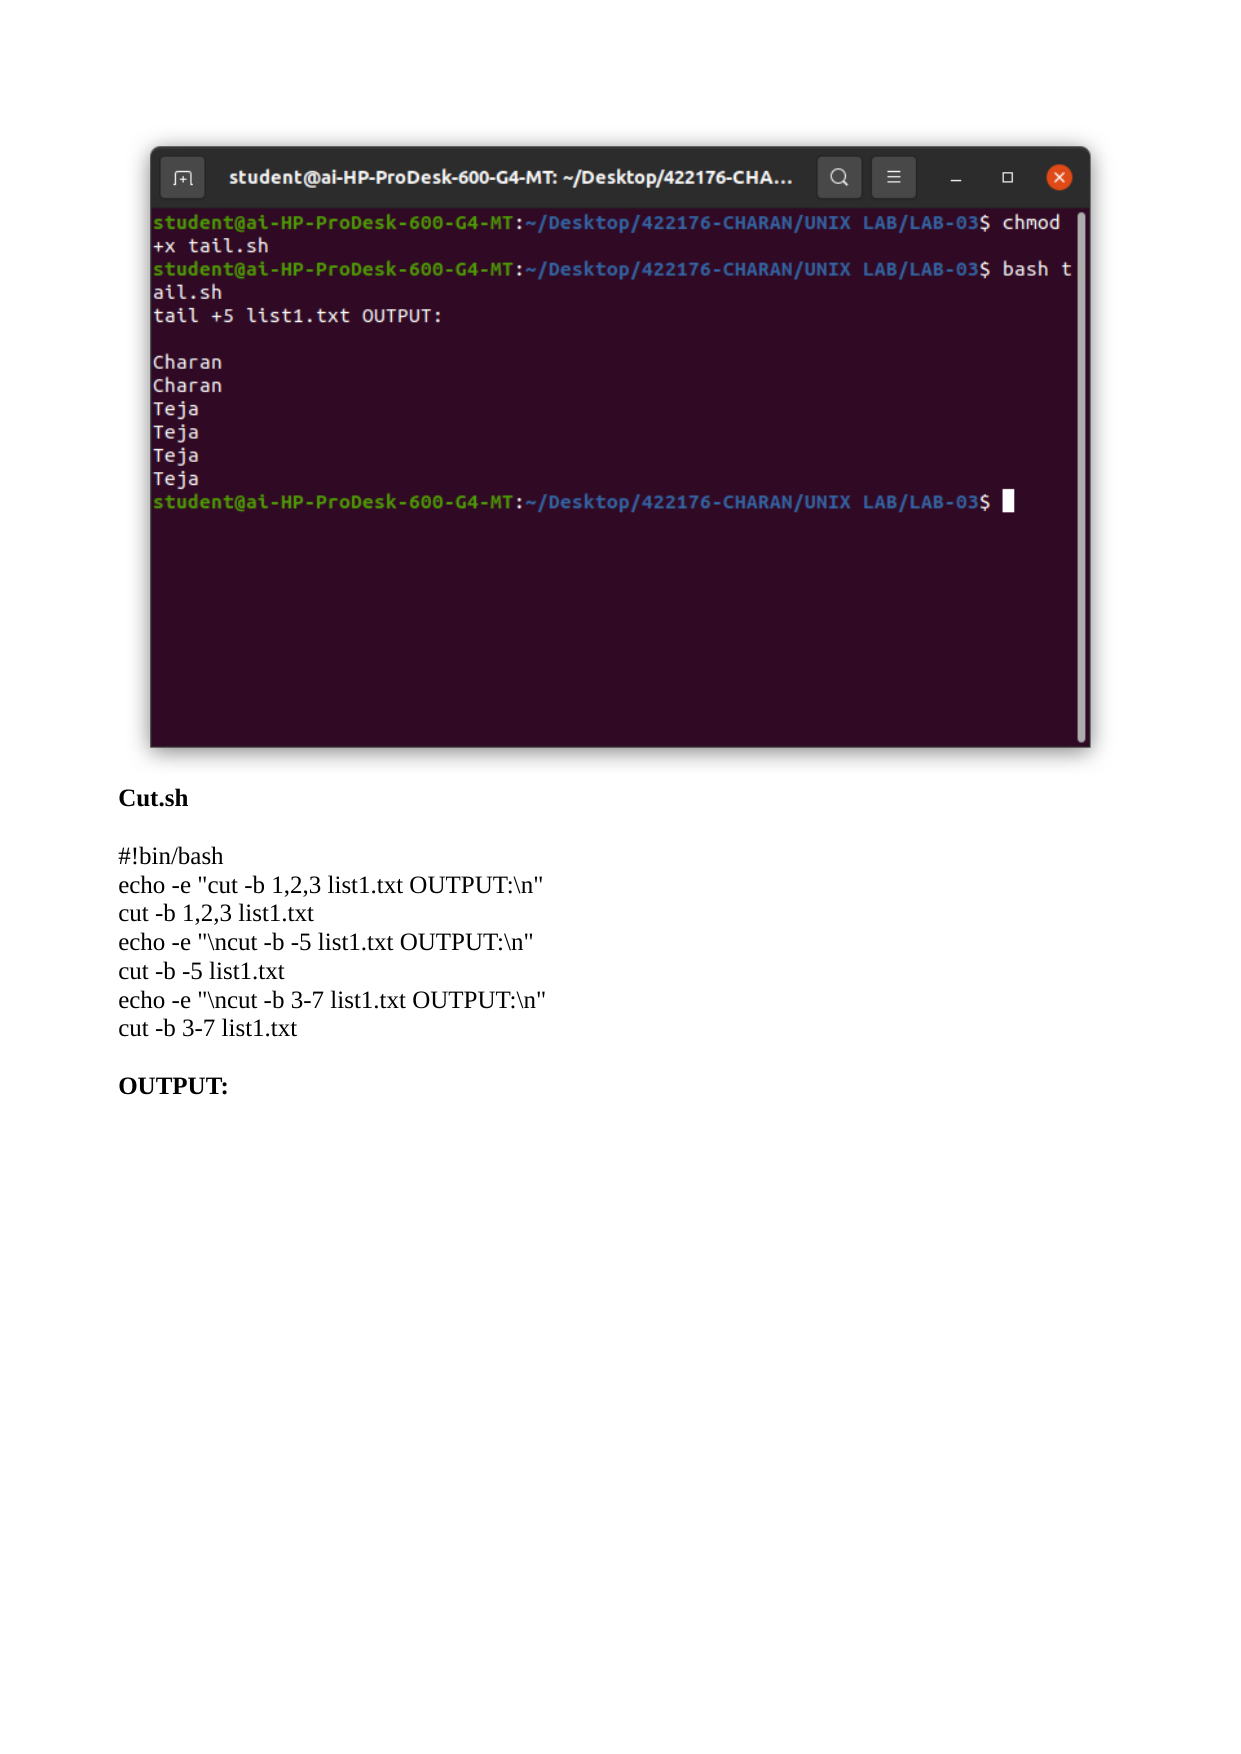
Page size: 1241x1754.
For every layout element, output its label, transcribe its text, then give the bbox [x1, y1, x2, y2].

text echo -e "\ncut -b 3-7 list1.txt OUTPUT:\n" [118, 985, 1122, 1013]
text cut -b 1,2,3 list1.txt [118, 898, 1122, 927]
text echo -e "\ncut -b -5 list1.txt OUTPUT:\n" [118, 927, 1122, 956]
text cut -b 3-7 list1.txt [118, 1013, 1122, 1042]
text Cut.sh [118, 784, 1122, 812]
text cut -b -5 list1.txt [118, 956, 1122, 985]
picture [118, 118, 1123, 784]
text echo -e "cut -b 1,2,3 list1.txt OUTPUT:\n" [118, 870, 1122, 898]
text OUTPUT: [118, 1071, 1122, 1100]
text #!bin/bash [118, 841, 1122, 870]
